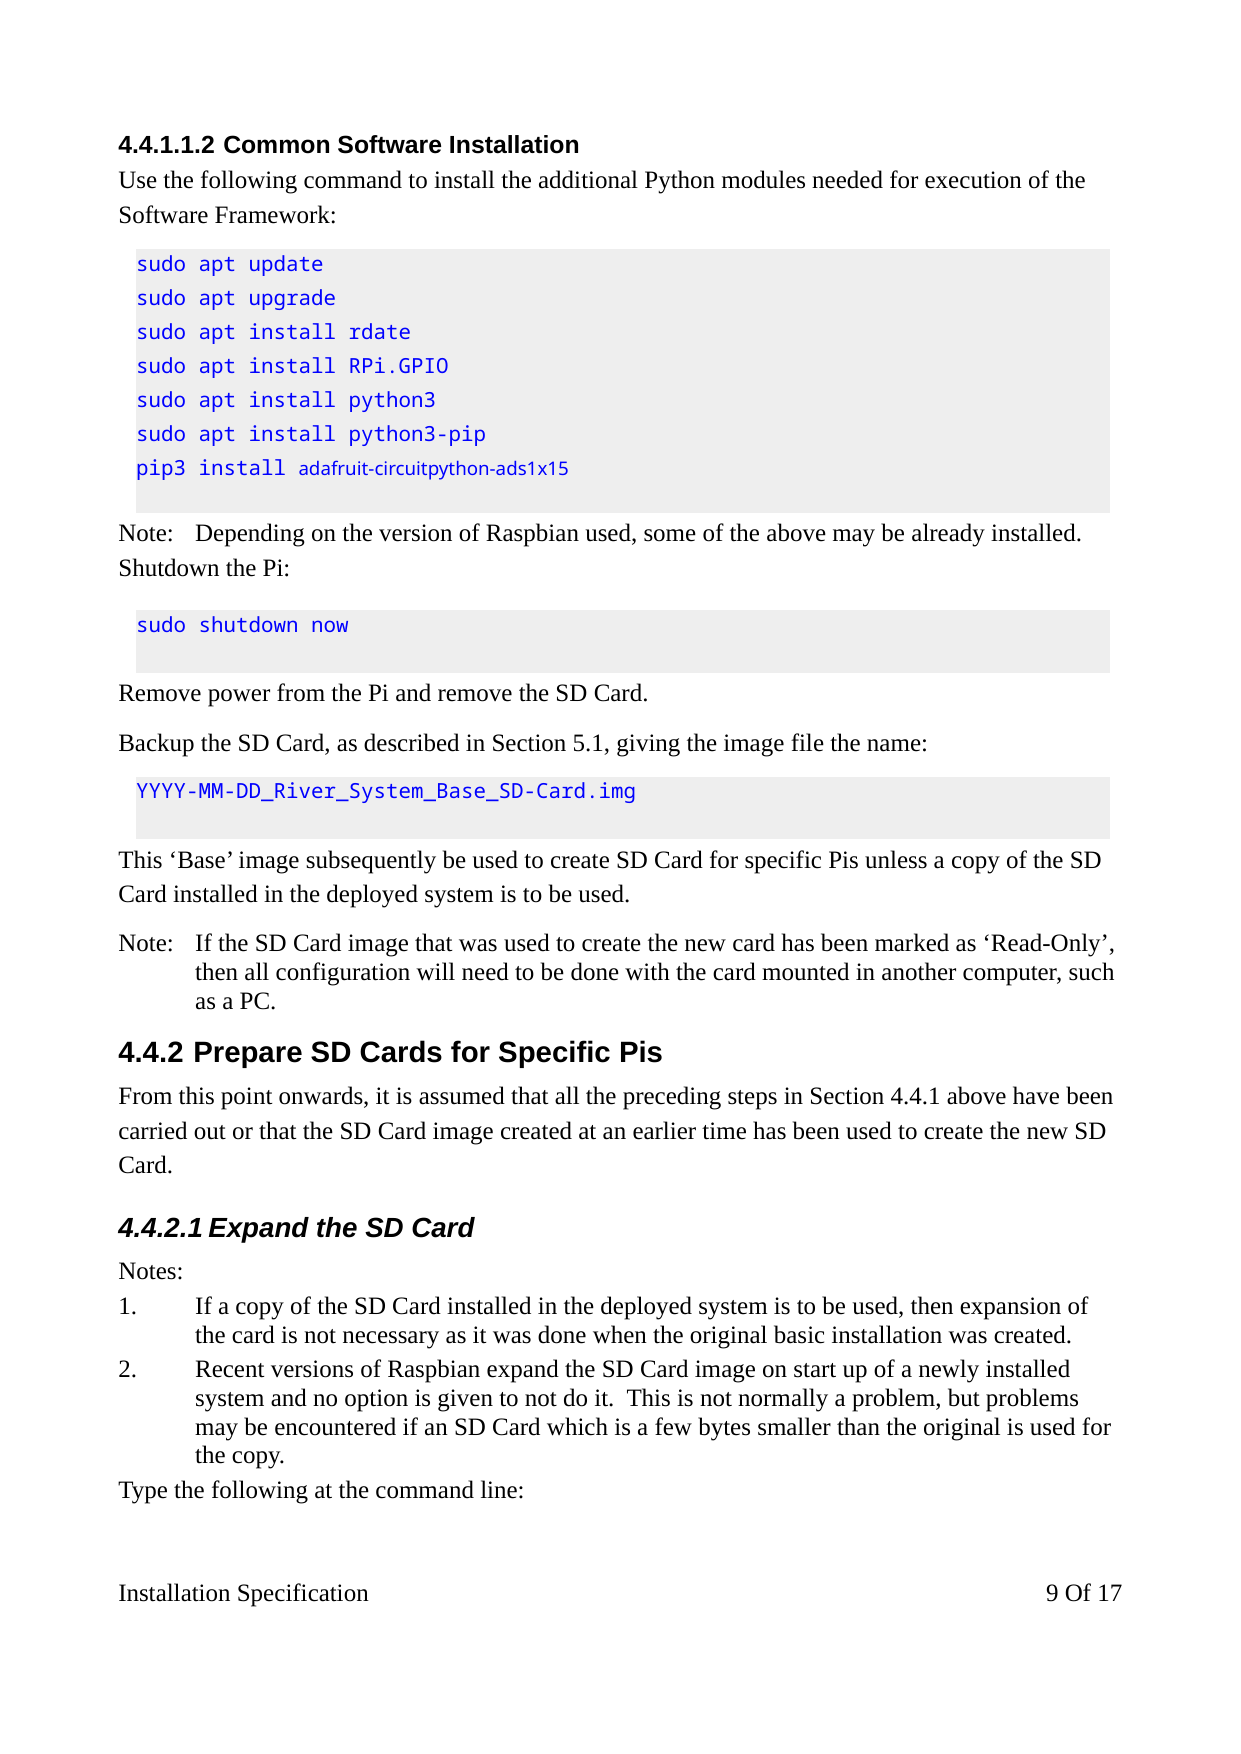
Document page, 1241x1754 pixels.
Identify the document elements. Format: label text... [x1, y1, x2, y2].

text sudo shutdown now [136, 610, 1110, 639]
text Note: If the SD Card image that was used to create the new card has been marked as ‘Read-Only’, then all configuration will need to be done with the card mounted in another computer, such as a PC. [118, 928, 1122, 1014]
text pip3 install adafruit-circuitpython-ads1x15 [136, 453, 1110, 482]
text sudo apt install python3 [136, 385, 1110, 414]
text From this point onwards, it is assumed that all the preceding steps in Section 4.4.1 above have been carried out or that the SD Card image created at an earlier time has been used to create the new SD Card. [118, 1081, 1122, 1179]
text sudo apt install python3-pip [136, 419, 1110, 448]
text sudo apt upgrade [136, 283, 1110, 311]
subtitle Prepare SD Cards for Specific Pis [118, 1035, 1122, 1069]
text Note: Depending on the version of Raspbian used, some of the above may be already installed. [118, 518, 1122, 547]
text YYYY-MM-DD_River_System_Base_SD-Card.img [136, 777, 1110, 805]
text Use the following command to install the additional Python modules needed for execution of the Software Framework: [118, 165, 1122, 229]
subtitle Common Software Installation [118, 131, 1122, 159]
text 2. Recent versions of Raspbian expand the SD Card image on start up of a newly installed system and no option is given to not do it. This is not normally a problem, but problems may be encountered if an SD Card which is a few bytes smaller than the original is used for the copy. [118, 1354, 1122, 1469]
text sudo apt update [136, 249, 1110, 277]
text Backup the SD Card, as described in Section 5.1, giving the image file the name: [118, 728, 1122, 756]
text Remove power from the Pi and remove the SD Card. [118, 678, 1122, 707]
text 1. If a copy of the SD Card installed in the deployed system is to be used, then expansion of the card is not necessary as it was done when the original basic installation was created. [118, 1291, 1122, 1348]
text Shutdown the Pi: [118, 553, 1122, 581]
subtitle Expand the SD Card [118, 1212, 1122, 1244]
text Type the following at the command line: [118, 1475, 1122, 1504]
text sudo apt install rdate [136, 317, 1110, 346]
text Notes: [118, 1256, 1122, 1285]
text This ‘Base’ image subsequently be used to create SD Card for specific Pis unless a copy of the SD Card installed in the deployed system is to be used. [118, 845, 1122, 908]
text sudo apt install RPi.GPIO [136, 351, 1110, 379]
